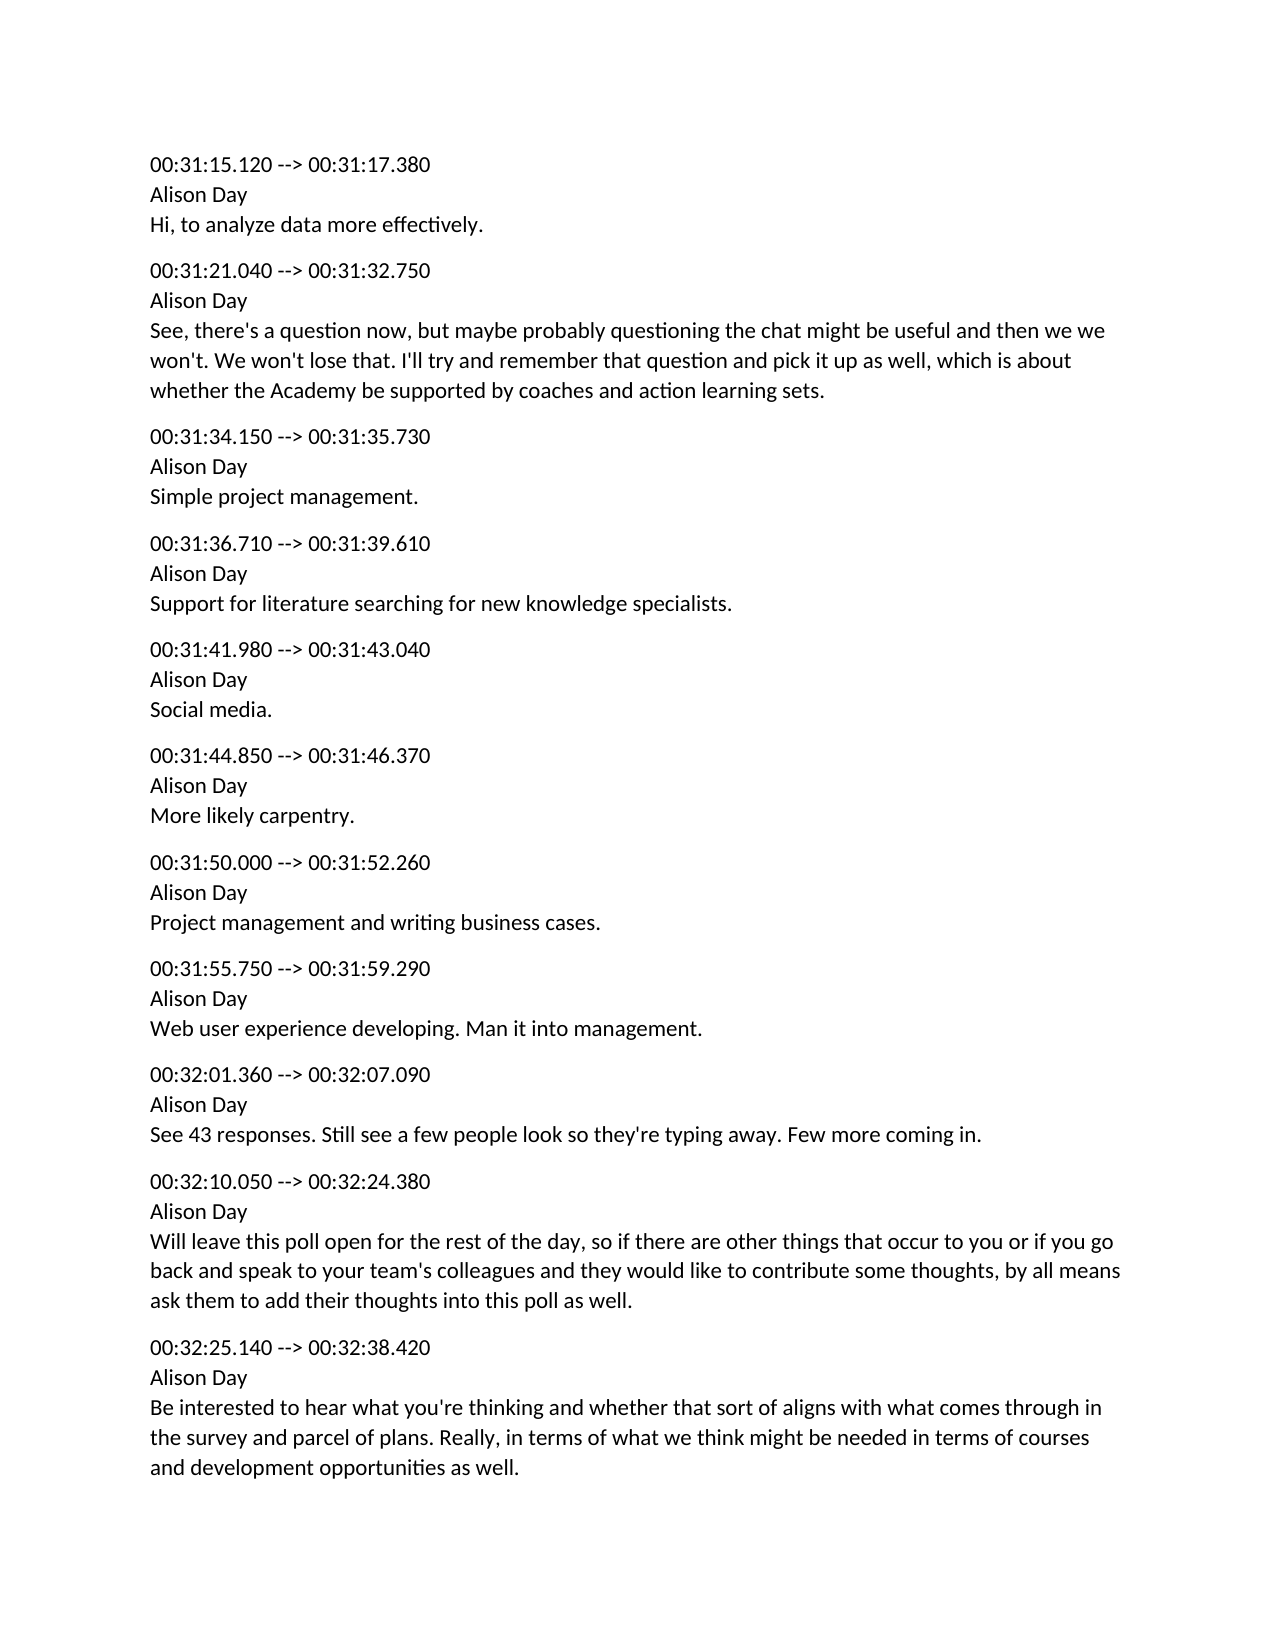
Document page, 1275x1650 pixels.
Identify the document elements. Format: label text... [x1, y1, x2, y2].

text 00:31:21.040 --> 00:31:32.750 Alison Day See, there's a question now, but maybe probably questioning the chat might be useful and then we we won't. We won't lose that. I'll try and remember that question and pick it up as well, which is about whether the Academy be supported by coaches and action learning sets. [150, 256, 1125, 404]
text 00:31:41.980 --> 00:31:43.040 Alison Day Social media. [150, 635, 1125, 723]
text 00:31:44.850 --> 00:31:46.370 Alison Day More likely carpentry. [150, 742, 1125, 829]
text 00:31:15.120 --> 00:31:17.380 Alison Day Hi, to analyze data more effectively. [150, 150, 1125, 238]
text 00:31:55.750 --> 00:31:59.290 Alison Day Web user experience developing. Man it into management. [150, 954, 1125, 1042]
text 00:32:25.140 --> 00:32:38.420 Alison Day Be interested to hear what you're thinking and whether that sort of aligns with what comes through in the survey and parcel of plans. Really, in terms of what we think might be needed in terms of courses and development opportunities as well. [150, 1333, 1125, 1481]
text 00:32:10.050 --> 00:32:24.380 Alison Day Will leave this poll open for the rest of the day, so if there are other things that occur to you or if you go back and speak to your team's colleagues and they would like to contribute some thoughts, by all means ask them to add their thoughts into this poll as well. [150, 1167, 1125, 1314]
text 00:31:50.000 --> 00:31:52.260 Alison Day Project management and writing business cases. [150, 848, 1125, 936]
text 00:31:36.710 --> 00:31:39.610 Alison Day Support for literature searching for new knowledge specialists. [150, 529, 1125, 617]
text 00:31:34.150 --> 00:31:35.730 Alison Day Simple project management. [150, 422, 1125, 510]
text 00:32:01.360 --> 00:32:07.090 Alison Day See 43 responses. Still see a few people look so they're typing away. Few more coming in. [150, 1061, 1125, 1148]
